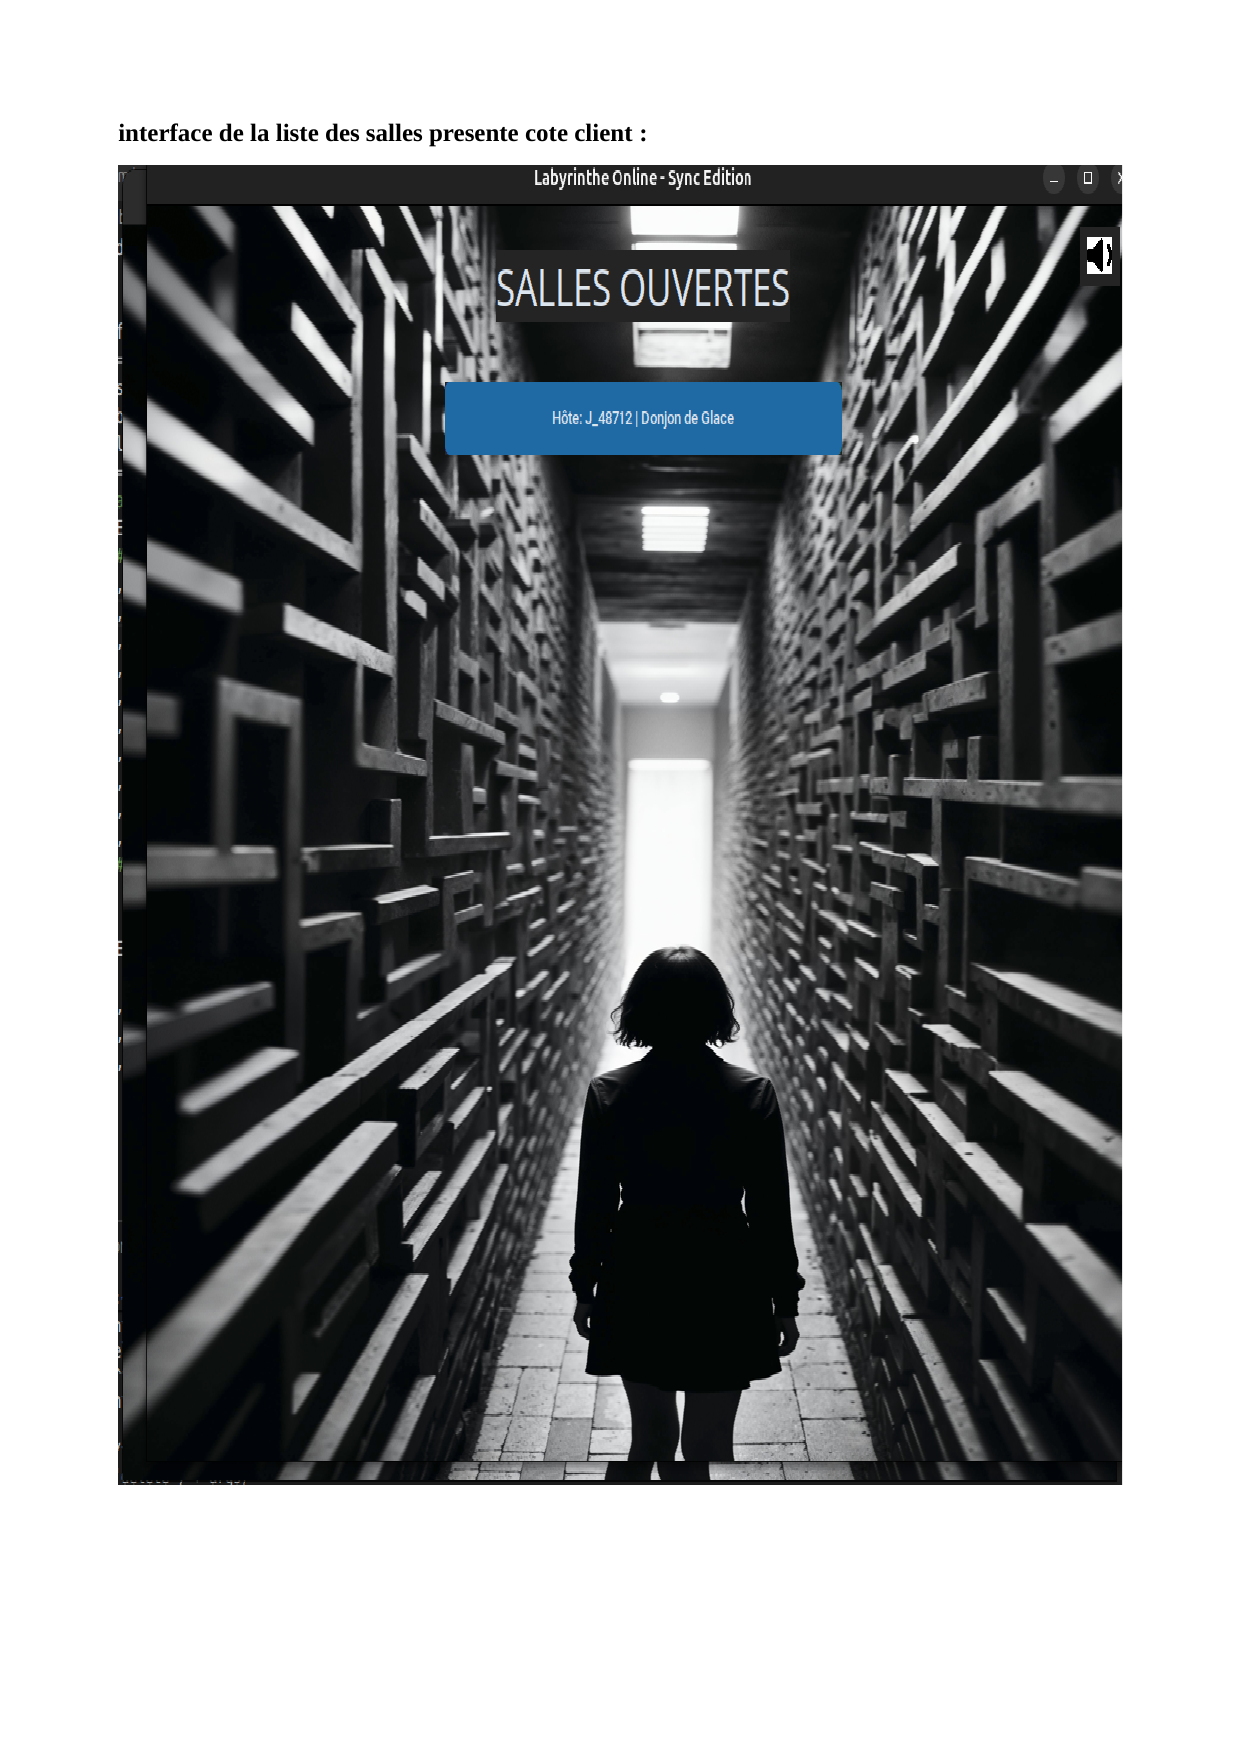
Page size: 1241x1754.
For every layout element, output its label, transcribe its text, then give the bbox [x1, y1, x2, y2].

picture [118, 165, 1123, 1485]
text interface de la liste des salles presente cote client : [118, 118, 1122, 147]
